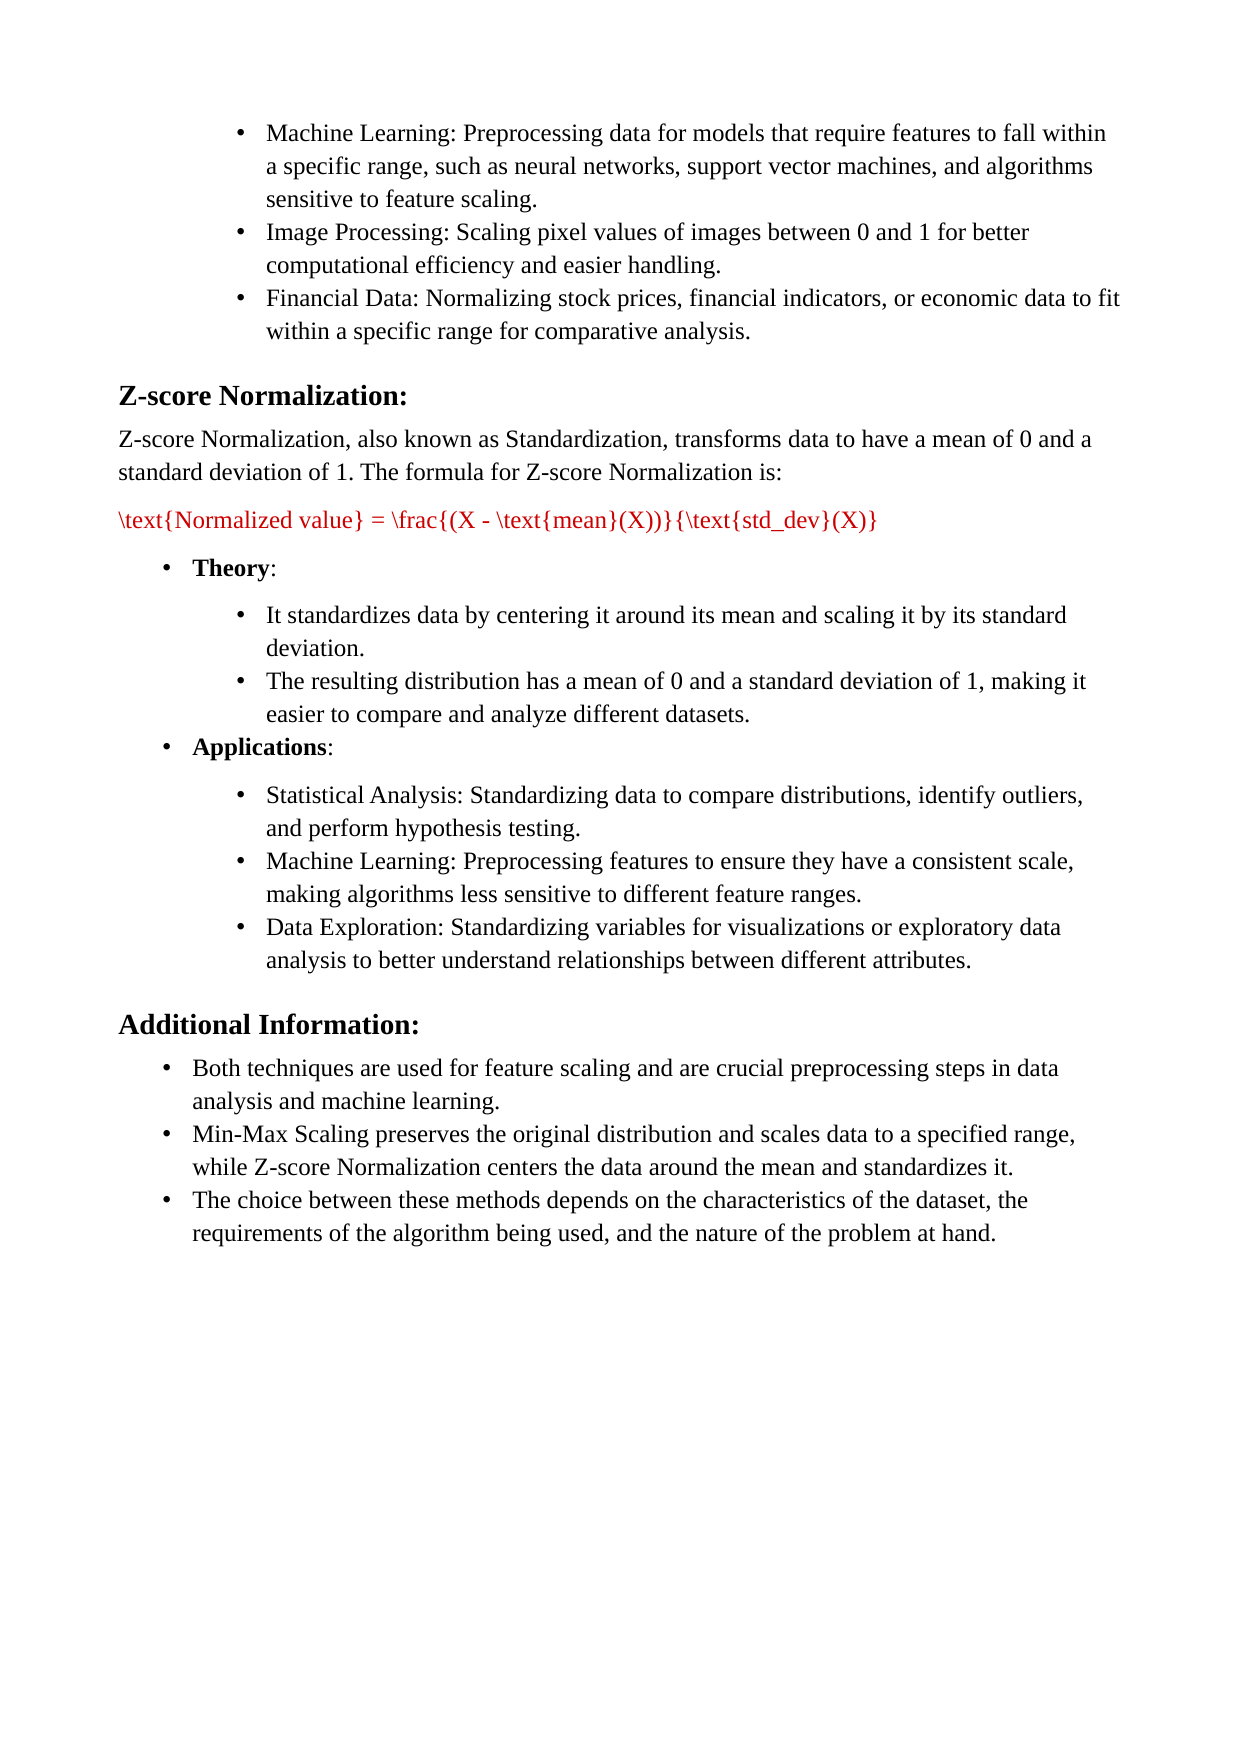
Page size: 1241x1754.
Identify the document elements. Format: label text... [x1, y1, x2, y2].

list Financial Data: Normalizing stock prices, financial indicators, or economic data to fit within a specific range for comparative analysis. [236, 283, 1122, 345]
list Machine Learning: Preprocessing data for models that require features to fall within a specific range, such as neural networks, support vector machines, and algorithms sensitive to feature scaling. [236, 118, 1122, 213]
list Min-Max Scaling preserves the original distribution and scales data to a specified range, while Z-score Normalization centers the data around the mean and standardizes it. [162, 1119, 1122, 1181]
list It standardizes data by centering it around its mean and scaling it by its standard deviation. [236, 600, 1122, 662]
list The resulting distribution has a mean of 0 and a standard deviation of 1, making it easier to compare and analyze different datasets. [236, 666, 1122, 728]
subtitle Additional Information: [118, 1007, 1122, 1041]
text \text{Normalized value} = \frac{(X - \text{mean}(X))}{\text{std_dev}(X)} [118, 505, 1122, 534]
list Statistical Analysis: Standardizing data to compare distributions, identify outliers, and perform hypothesis testing. [236, 780, 1122, 842]
list Data Exploration: Standardizing variables for visualizations or exploratory data analysis to better understand relationships between different attributes. [236, 912, 1122, 974]
list Both techniques are used for feature scaling and are crucial preprocessing steps in data analysis and machine learning. [162, 1053, 1122, 1115]
list Theory: [162, 553, 1122, 581]
list Machine Learning: Preprocessing features to ensure they have a consistent scale, making algorithms less sensitive to different feature ranges. [236, 846, 1122, 908]
text Z-score Normalization, also known as Standardization, transforms data to have a mean of 0 and a standard deviation of 1. The formula for Z-score Normalization is: [118, 424, 1122, 486]
list Image Processing: Scaling pixel values of images between 0 and 1 for better computational efficiency and easier handling. [236, 217, 1122, 279]
list The choice between these methods depends on the characteristics of the dataset, the requirements of the algorithm being used, and the nature of the problem at hand. [162, 1185, 1122, 1247]
subtitle Z-score Normalization: [118, 378, 1122, 412]
list Applications: [162, 732, 1122, 761]
